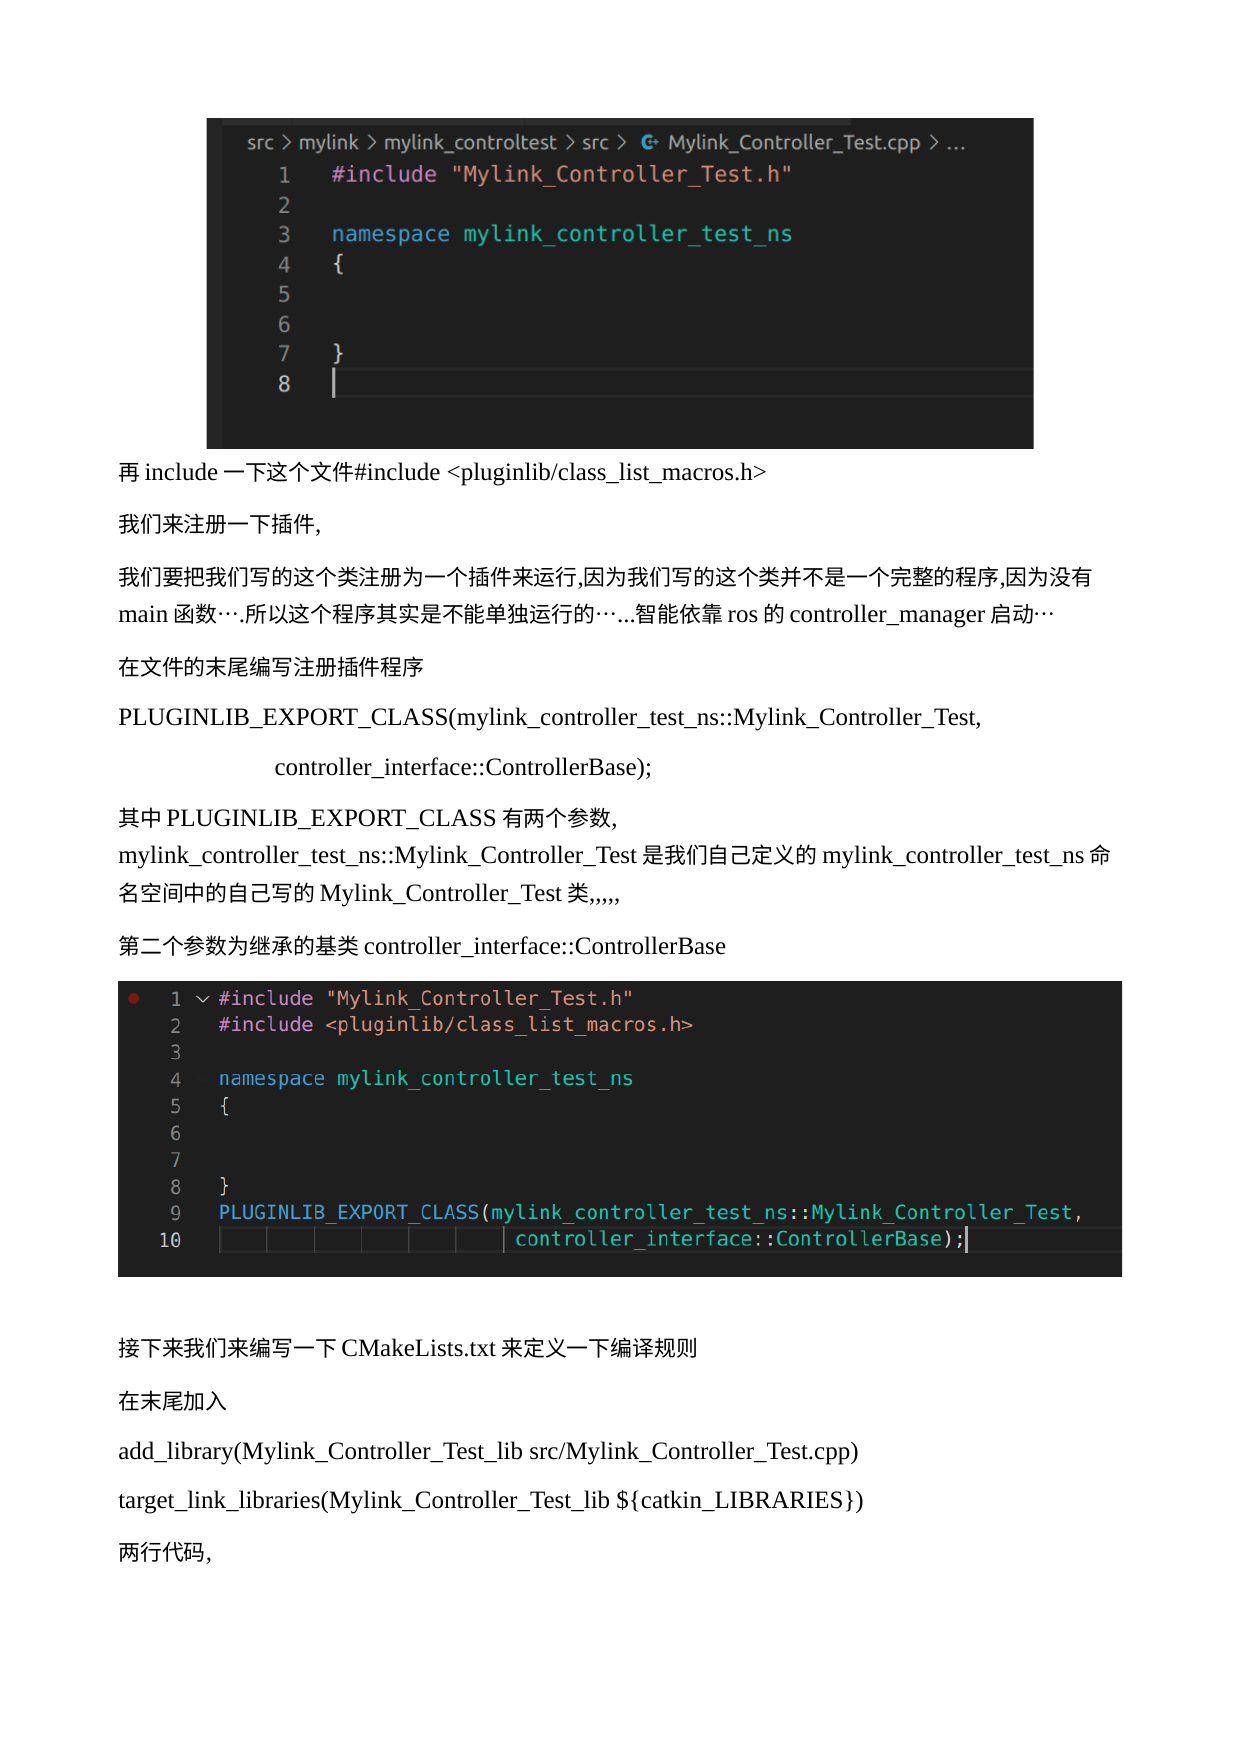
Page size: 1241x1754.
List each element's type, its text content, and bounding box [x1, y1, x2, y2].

picture [206, 118, 1034, 449]
text 在文件的末尾编写注册插件程序 [118, 650, 1122, 682]
text target_link_libraries(Mylink_Controller_Test_lib ${catkin_LIBRARIES}) [118, 1486, 1122, 1514]
text controller_interface::ControllerBase); [118, 752, 1122, 780]
text add_library(Mylink_Controller_Test_lib src/Mylink_Controller_Test.cpp) [118, 1436, 1122, 1465]
text 在末尾加入 [118, 1384, 1122, 1416]
text 两行代码, [118, 1534, 1122, 1566]
text 再include一下这个文件#include <pluginlib/class_list_macros.h> [118, 118, 1122, 486]
text 我们来注册一下插件, [118, 507, 1122, 539]
picture [118, 981, 1123, 1277]
text 我们要把我们写的这个类注册为一个插件来运行,因为我们写的这个类并不是一个完整的程序,因为没有main函数….所以这个程序其实是不能单独运行的…...智能依靠ros的controller_manager启动… [118, 559, 1122, 629]
text 接下来我们来编写一下CMakeLists.txt来定义一下编译规则 [118, 1331, 1122, 1363]
text 其中PLUGINLIB_EXPORT_CLASS有两个参数, mylink_controller_test_ns::Mylink_Controller_Test是我们自己定义的 mylink_controller_test_ns命名空间中的自己写的Mylink_Controller_Test类,,,,, [118, 801, 1122, 908]
text PLUGINLIB_EXPORT_CLASS(mylink_controller_test_ns::Mylink_Controller_Test, [118, 702, 1122, 731]
text 第二个参数为继承的基类 controller_interface::ControllerBase [118, 929, 1122, 961]
